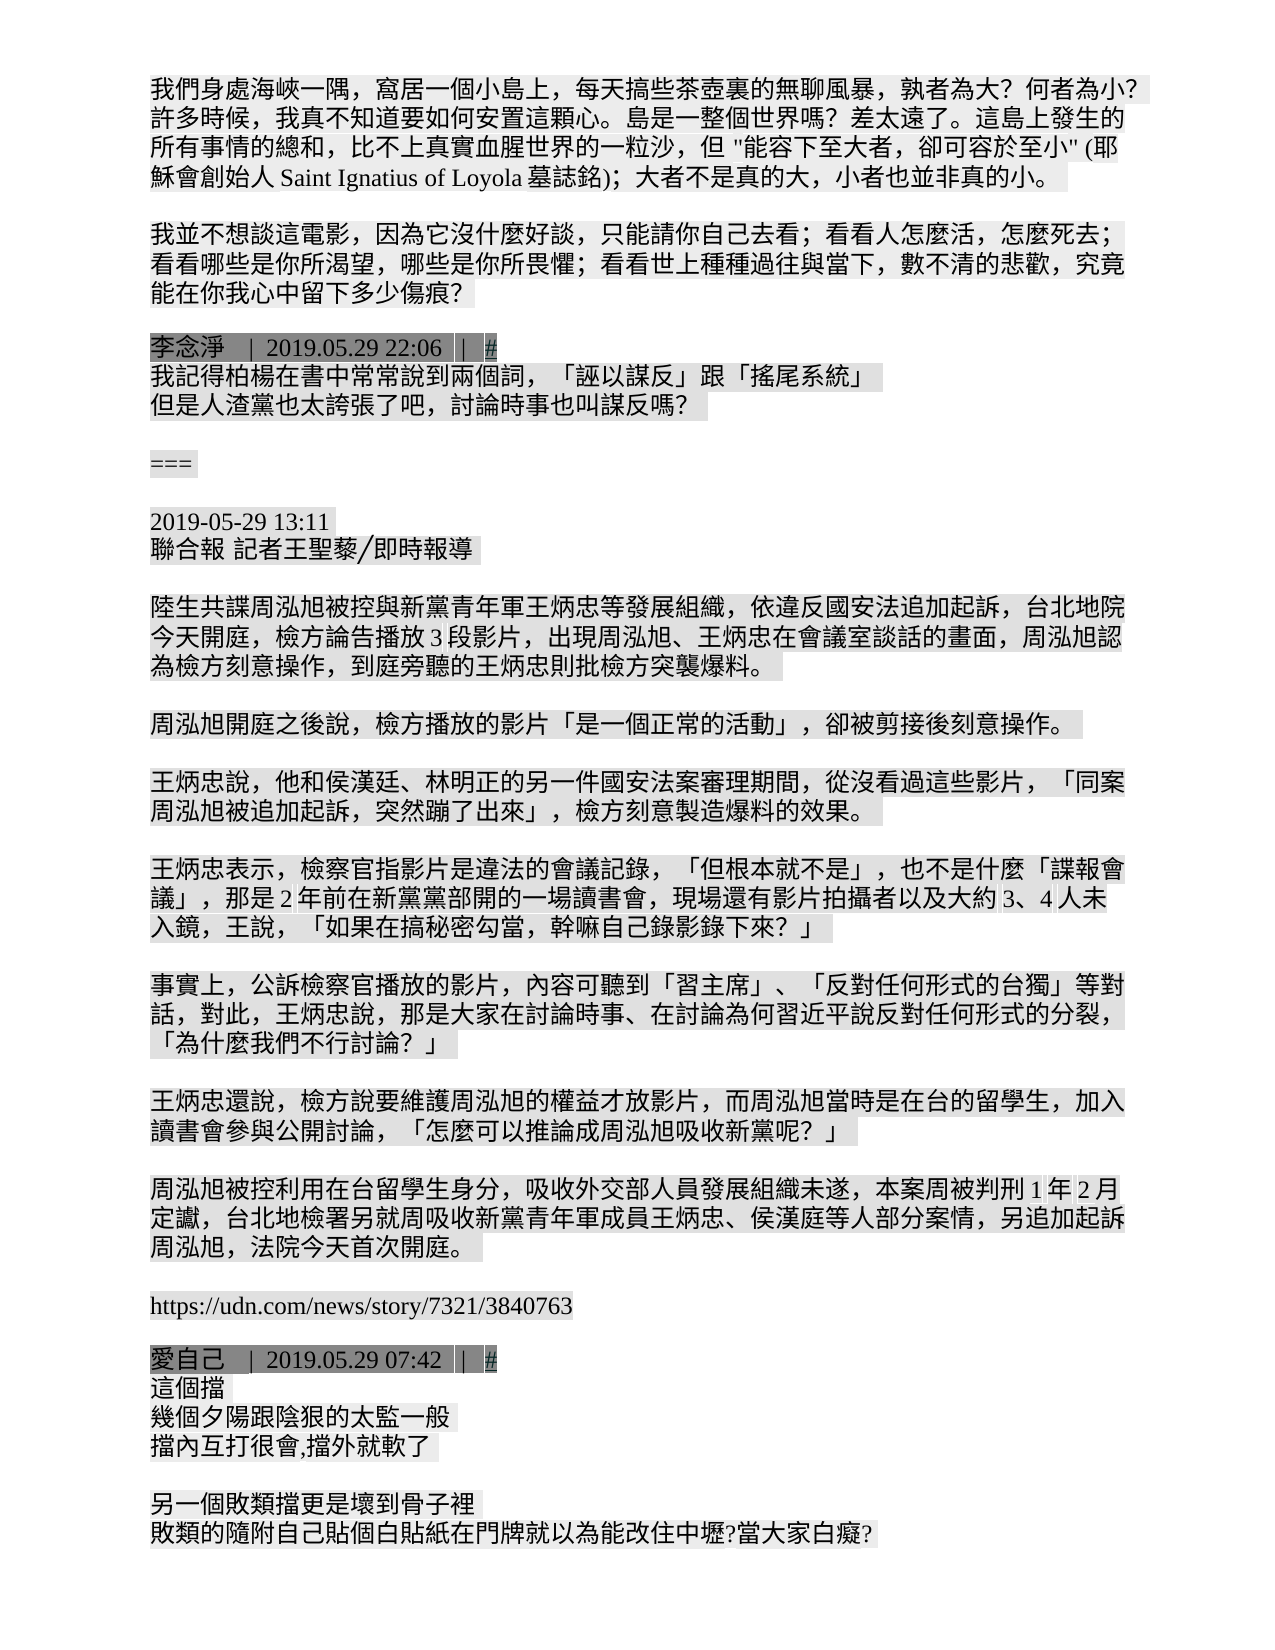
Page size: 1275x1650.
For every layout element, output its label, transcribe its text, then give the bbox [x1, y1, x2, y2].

text 李念淨 | 2019.05.29 22:06 | # [150, 333, 1125, 362]
text 我記得柏楊在書中常常說到兩個詞，「誣以謀反」跟「搖尾系統」 但是人渣黨也太誇張了吧，討論時事也叫謀反嗎？ === 2019-05-29 13:11 聯合報 記者王聖藜╱即時報導 陸生共諜周泓旭被控與新黨青年軍王炳忠等發展組織，依違反國安法追加起訴，台北地院今天開庭，檢方論告播放3段影片，出現周泓旭、王炳忠在會議室談話的畫面，周泓旭認為檢方刻意操作，到庭旁聽的王炳忠則批檢方突襲爆料。 周泓旭開庭之後說，檢方播放的影片「是一個正常的活動」，卻被剪接後刻意操作。 王炳忠說，他和侯漢廷、林明正的另一件國安法案審理期間，從沒看過這些影片，「同案周泓旭被追加起訴，突然蹦了出來」，檢方刻意製造爆料的效果。 王炳忠表示，檢察官指影片是違法的會議記錄，「但根本就不是」，也不是什麼「諜報會議」，那是2年前在新黨黨部開的一場讀書會，現場還有影片拍攝者以及大約3、4人未入鏡，王說，「如果在搞秘密勾當，幹嘛自己錄影錄下來？」 事實上，公訴檢察官播放的影片，內容可聽到「習主席」、「反對任何形式的台獨」等對話，對此，王炳忠說，那是大家在討論時事、在討論為何習近平說反對任何形式的分裂，「為什麼我們不行討論？」 王炳忠還說，檢方說要維護周泓旭的權益才放影片，而周泓旭當時是在台的留學生，加入讀書會參與公開討論，「怎麼可以推論成周泓旭吸收新黨呢？」 周泓旭被控利用在台留學生身分，吸收外交部人員發展組織未遂，本案周被判刑1年2月定讞，台北地檢署另就周吸收新黨青年軍成員王炳忠、侯漢庭等人部分案情，另追加起訴周泓旭，法院今天首次開庭。 https://udn.com/news/story/7321/3840763 [150, 362, 1125, 1320]
text 愛自己 | 2019.05.29 07:42 | # [150, 1345, 1125, 1374]
text 這個擋 幾個夕陽跟陰狠的太監一般 擋內互打很會,擋外就軟了 另一個敗類擋更是壞到骨子裡 敗類的隨附自己貼個白貼紙在門牌就以為能改住中壢?當大家白癡? [150, 1374, 1125, 1549]
text 卡韓政變 (62)：韓流從哪來？往何處去？ 陳真 2019. 05. 30. 這個月靜站 (也就是上周六)，只有我和阿忠兩人，創下站樁十一年以來最少人數的記錄。不過，大安分局揪感心ㄟ，照樣派了兩名警察到場 "關心"，各自拍照存證。 我問其中一名警察說："我們只有兩個人，這樣也要拍照？" 他尷尬地笑笑。我說，"是上面交待的嗎？" 他說："也不是說要來蒐證啦，主要是想說你們要注意安全，因為我們擔心可能會有些不認同你們的人，如果跑來對你們做出一些不好的舉動，你們就趕緊打電話來，我們馬上就會趕過來。" 說完，就給了名片，彎腰致意離去，留下一句祝福："祝你們順利"。我也趕緊鞠躬回禮。但我看著警察名片，心裏想：要是真有 "愛台灣" 的勇士們來砸場子，我還有時間打電話給警察杯杯嗎？應該是請路人叫救護車才對吧。 我拿著牌子，繼續站著，牌子上寫著甘地的話："以眼還眼，舉世皆盲"。因為眼睛最近出了點問題，弄不好隨時會瞎掉，只能戴著墨鏡，減少不適。靜站剛開始時，我尋找牌子，隨手往袋子裏一抽，就像在廟裏抽籤那樣，竟然就抽到甘地這張牌。我驚呼一聲，告訴阿忠說，"哇！好巧，剛好抽到這張 (眼睛會瞎掉的) 牌子＂。 靜站那天，天氣陰陰涼涼，就夏天來講，算是不錯的天氣，往來路人還不少。因為我戴著墨鏡 (阿遠送的)，人們比較敢看我，但他們不知道我也能看到他們。我從路人的眼神就能明白他們心裏想些什麼。大多數人是連看一眼也不看的，直接把我們當成消防栓。至於那些多瞧了我們一眼的少數人心意，就不用多說了，大家應該也能想像，簡單說就是無感；有些優雅一點的，嘴角帶著一抹詭異的微笑。我能明白那種詭笑的含意。 於是，常有人教我們如何建立影響力，如何提高能見度與知名度，應該去找哪個名人背書，甚至還勸我們在報紙上登廣告，提出訴求與控訴，控訴美國，控訴戰爭，控訴以色列。我知道人們的好意，但什麼是影響力、知名度與能見度呢？那似乎從來都不是我或我們所需要的東西。我不明白影響力究竟是什麼？即便全世界都能聽見我的聲音、看見我的文字，又有什麼意義？ 懷軒曾送我一本小小的筆記簿，我捨不得使用，一直像人們保存珠寶那樣珍藏著。筆記本扉頁寫著Oscar Wilde 的一句話："文字只是雕蟲小技，生活才是我的天才所在"。當我人生越形沉重，越來越沉淪，我就似乎越能體會Wilde這句話。 你想，把自己關在一個小房間裏，打開大腦天線，瞬間就像個宇宙，而你就是這個宇宙的王，任憑日月星辰，世上還會有什麼學問是你所無法駕輕就熟的呢？"理性" 是這樣一種東西，純粹，單純，找到鑰匙便能長驅直入，但是 "生活" 卻無比艱難，太辛苦太可悲了，許多時候，難免渴望那最後一刻的快快到來。 很多朋友應該知道，我對某篇小說有一股著迷。每隔幾年，我就會重貼一次，當成一種祝福。那就是托爾斯泰寫的 "三隱士"，據說也是維根斯坦最喜歡的小說之一。維根斯坦曾經稱讚 "三隱士"，說這篇小說 "觸及了哲學最深沉之處"。 維根斯坦有憂鬱症的家族遺傳，兩位哥哥自殺死去。他自己在年少時也曾打算自殺，連繩子都準備好了，打算搭火車去森林僻靜處上吊。可是，有一本書卻救了他，讓維根斯坦放棄自殺的決定，那書就是托爾斯泰的 "天國就在你心中"。決定繼續活下來之後，維根斯坦逢人就推薦這本書。 我讀了 "天國就在你心中"，但沒啥感覺。不過，托爾斯泰卻經常以一種很難描述的方式深深感動我，就如同 "三隱士" 以及 "戰爭與和平"，還有其它很多片語隻字。我不知道那是一種什麼力量，為何這個人平實無華的一點文字，卻能讓我心碎？ 比方說，目前還貼在 "生命親系譜" 裏的一段話，也是托爾斯泰寫的，經常浮現我心，長夜痛哭，惆悵不已。他是這麼寫的： "不久前，我跟一個退役士兵和屠夫聊天，我說屠宰是件憾事，他對此大為驚訝，他說動物本來就該死，但後來他認同了我的觀點。他說：「特別是那些安閒、溫馴的牛隻；牠們向著你走來，可憐的動物啊！牠們竟然如此信任你。我實在很卑鄙！」" 我這篇原先是要寫韓流的，但是，就這類淺白文字來說，在我以一分鐘一百個字的速度下筆之前，我其實從來不知道自己將會寫出一些什麼內容，彷彿我不是一個作者，而只是一個書記官，如是我聞，便把腦中見聞記錄下來。 關於韓流，我想寫的，一定是跟托爾斯泰寫的這些東西有著某種重要關係，只是我沒法表達清楚。 文章寫得快其實毫無意義，重點是要寫得好。但我很大程度上對於自己的表達能力早已放棄希望。另一方面，也許有些東西原本就 "無從表達"、"難以言喻"，就如維根斯坦所說："如果我無法表達出音樂對我的重要性，我如何還能期望自己寫出什麼好的東西？" 韓流究竟從哪來？它又將往何處去？我彷彿知道答案，卻又說不上來。我若真要說，恐怕就得被迫以一種訴諸純粹抽象理性的學術語言去談了，只是談到後來，恐怕也還是一樣沒能說出個究竟，而且只會越談卻離真實越遠。 托爾斯泰在 "戰爭與和平" 中，對 "歷史" 這東西有一些描述，很微妙，很動人，從中我便能明白為何維根斯坦那麼推崇托爾斯泰和他的文字，只是不管是托爾斯泰也好，維根斯坦也罷，終究得在那 "無可言喻" 的神祕不可說的事物上止步、停筆、噤聲，讓沉默掌管一切話語。 托爾斯泰的想法，散落 "戰爭與和平" 的每一頁、每一個段落，但是意思大約是這樣。他說： 事物的因果現象之複雜，不是人類心靈所能企及，但我們卻又拼了命總想了解事物的來龍去脈；這樣一股慾望，深植靈魂之中。早些時候，我們於是就把一切歸諸於神的旨意，說它彰顯在歷史上每個英雄身上。然而，當代歷史卻又是另一種看法。面對同一歷史事件，眾說紛紜，有的說這樣，有的說那樣，各自根據某種篩選，拼湊出一套說法。每個說法彼此之間往往牴觸且互相刻意貶抑。托爾斯泰說，"所謂當代歷史，無非就像是個聾子，自行回答一些根本沒有人發問的問題"。到頭來，誰也沒法回答歷史的基本問題，究竟是何種法則，主導了這一切？ 托爾斯泰還說： "歷史事件的原因究竟是什麼呢？是力量 (power)！可是，力量又是什麼呢？力量就是眾人意志的總和，集中在某個人身上。但是，究竟又是什麼樣的條件，使得眾人的意志得以集中在那個人身上呢？那個人又為何能表達眾人的意志？答案還是力量。這意思是說，力量就是力量。換句話說，力量是一個我們根本無從了解的字眼 ("Power is a word the meaning of which we do not understand. ”)。 我對最後這句話十分感動，但我自己其實也不知道究竟是被什麼感動？為什麼我們會對一個自己根本一無所知的東西感動？其實，也許我們心知肚明，只是說不上來，因為就如維根斯坦所說，"我們還沒找到那樣一種表達式"。 我相信托爾斯泰一定也知道那個 "無從言喻" 的那個東西是什麼，維根斯坦當然也知道，要不然他們沒必要花那麼大精神寫出一本一百二十多萬字的小說，更沒必要花一輩子寫出一千多萬字生前從未出版的哲學筆記，難道就只是為了說 "我什麼也不知道"？ 其實，他們都知道，只是說不上來。正因為說不上來，於是我們才需要音樂、文學與哲學等等這樣一些像 "詩" 的東西，企圖說那不可說的。但是，任憑你如何訴說，真實之為物依舊遙遠。我常常很想把它講白了，但我知道，對於這樣一些東西，不說比說好。你不說它，它還在；你一說，它就跑了，消失了，遠離了，越說離生命越遠。 韓流從哪來？往何處去？這些問題我就不作答了，也許答案就在每一個韓粉心中。在無數的所謂大事件、大歷史、大戰爭、大發現、乃至宇宙大爆炸之中，我似乎越發能明白什麼才是真正的 "大"，而這也許才是歷史的真相；我們從中受益、受害、成長與沉淪，每個人都得到了屬於他自己的一份愛恨悲歡。許多時候，我能感覺，生命確實就是上天的禮物，但在更多時候，我也同樣能感覺到它就像一種永無止盡的試煉與痛苦折磨，直到死亡來解救。 這世上，說書者眾，誰能說出這個不是秘密的秘密，那他就是一個真正的說書人；這也是為什麼我那麼喜歡陳曉楠的 "冷暖人生" 這個節目的原因。這節目，被我給 "借花獻佛" 借來當成我的 "遺產"。我不知道說書人會把故事帶向何方，但我知道他說出了歷史，說出了真相。 我已經很久沒有看電影了。前些日子，趁著小孩去上學，跑去看了波蘭導演 Wojciech Smarzowski 的 "Wołyń" (沃倫)，台灣翻譯做 "仇恨"。片頭一開始，從一個小屋子裏頭冒出一個很可愛的小女孩 (女主角)，美麗燦爛的笑容讓我頓時憂愁起來，因為我知道美麗總會消失，成為記憶；我更知道，現實就是這麼回事，悲劇總會來臨，不是天災，就是人禍，不是明天來，就是後天，要不就是下個星期。為何上天如此慈愛，卻又如此殘酷？我無法明白。 我們身處海峽一隅，窩居一個小島上，每天搞些茶壺裏的無聊風暴，孰者為大？何者為小？許多時候，我真不知道要如何安置這顆心。島是一整個世界嗎？差太遠了。這島上發生的所有事情的總和，比不上真實血腥世界的一粒沙，但 "能容下至大者，卻可容於至小" (耶穌會創始人Saint Ignatius of Loyola墓誌銘)；大者不是真的大，小者也並非真的小。 我並不想談這電影，因為它沒什麼好談，只能請你自己去看；看看人怎麼活，怎麼死去；看看哪些是你所渴望，哪些是你所畏懼；看看世上種種過往與當下，數不清的悲歡，究竟能在你我心中留下多少傷痕？ [150, 75, 1125, 308]
